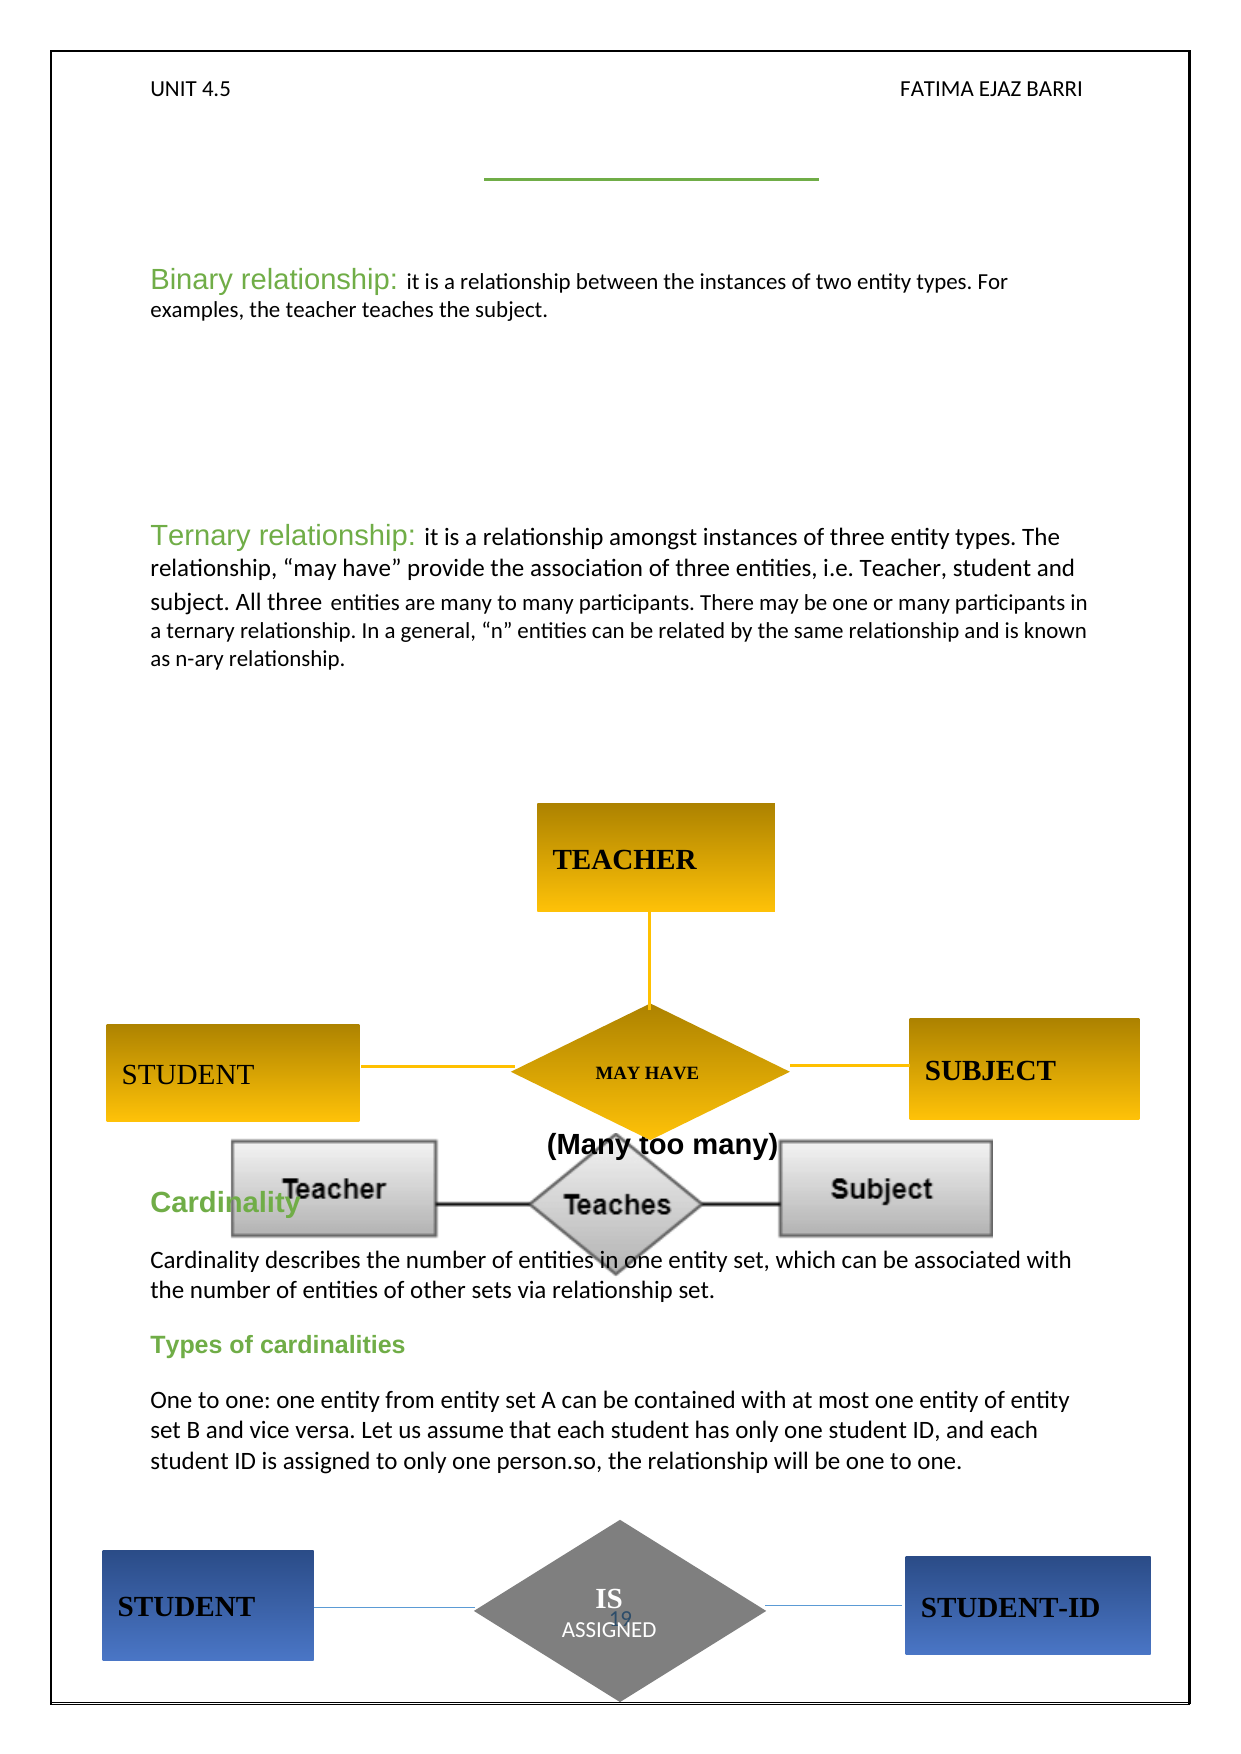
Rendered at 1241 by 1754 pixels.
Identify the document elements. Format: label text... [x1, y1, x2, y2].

text Binary relationship: it is a relationship between the instances of two entity types. For examples, the teacher teaches the subject. [150, 262, 1090, 323]
text (Many too many) [667, 1127, 1090, 1161]
text Ternary relationship: it is a relationship amongst instances of three entity types. The relationship, “may have” provide the association of three entities, i.e. Teacher, student and subject. All three entities are many to many participants. There may be one or many participants in a ternary relationship. In a general, “n” entities can be related by the same relationship and is known as n-ary relationship. [150, 518, 1090, 672]
text Cardinality [993, 1186, 1090, 1219]
text One to one: one entity from entity set A can be contained with at most one entity of entity set B and vice versa. Let us assume that each student has only one student ID, and each student ID is assigned to only one person.so, the relationship will be one to one. [150, 1384, 1090, 1475]
text (Many too many) [150, 1127, 633, 1161]
text Cardinality [150, 1186, 230, 1219]
text Cardinality describes the number of entities in one entity set, which can be associated with the number of entities of other sets via relationship set. [150, 1244, 1090, 1305]
text Types of cardinalities [150, 1330, 1090, 1359]
